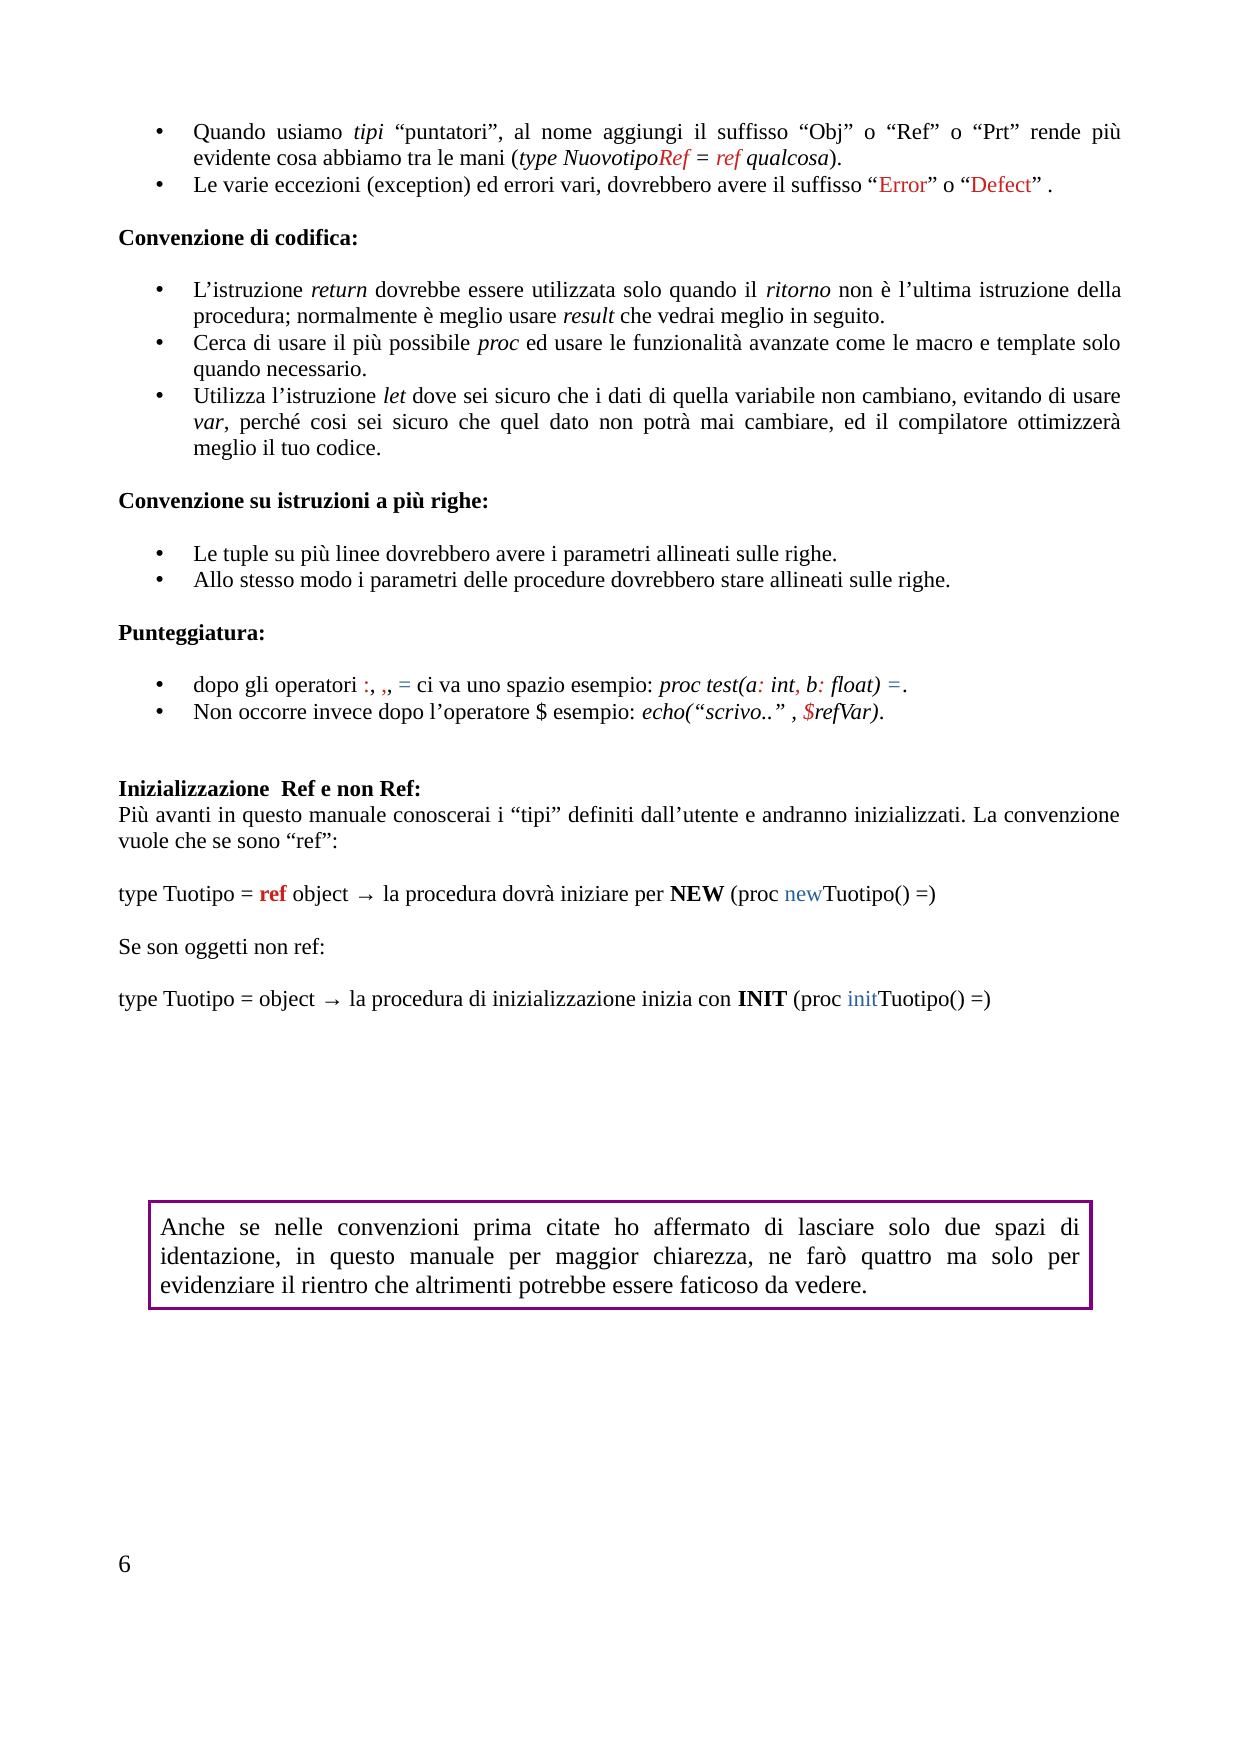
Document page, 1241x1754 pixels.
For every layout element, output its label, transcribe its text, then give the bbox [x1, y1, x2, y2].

list L’istruzione return dovrebbe essere utilizzata solo quando il ritorno non è l’ultima istruzione della procedura; normalmente è meglio usare result che vedrai meglio in seguito. [156, 276, 1122, 329]
text type Tuotipo = ref object → la procedura dovrà iniziare per NEW (proc newTuotipo() =) [118, 880, 1122, 906]
text type Tuotipo = object → la procedura di inizializzazione inizia con INIT (proc initTuotipo() =) [118, 986, 1122, 1012]
text Inizializzazione Ref e non Ref: [118, 775, 1122, 801]
list Quando usiamo tipi “puntatori”, al nome aggiungi il suffisso “Obj” o “Ref” o “Prt” rende più evidente cosa abbiamo tra le mani (type NuovotipoRef = ref qualcosa). [156, 118, 1122, 171]
list Utilizza l’istruzione let dove sei sicuro che i dati di quella variabile non cambiano, evitando di usare var, perché cosi sei sicuro che quel dato non potrà mai cambiare, ed il compilatore ottimizzerà meglio il tuo codice. [156, 382, 1122, 461]
list Cerca di usare il più possibile proc ed usare le funzionalità avanzate come le macro e template solo quando necessario. [156, 329, 1122, 382]
text Più avanti in questo manuale conoscerai i “tipi” definiti dall’utente e andranno inizializzati. La convenzione vuole che se sono “ref”: [118, 801, 1122, 854]
text Anche se nelle convenzioni prima citate ho affermato di lasciare solo due spazi di identazione, in questo manuale per maggior chiarezza, ne farò quattro ma solo per evidenziare il rientro che altrimenti potrebbe essere faticoso da vedere. [160, 1212, 1081, 1298]
list Le varie eccezioni (exception) ed errori vari, dovrebbero avere il suffisso “Error” o “Defect” . [156, 171, 1122, 197]
list Le tuple su più linee dovrebbero avere i parametri allineati sulle righe. [156, 540, 1122, 566]
list Non occorre invece dopo l’operatore $ esempio: echo(“scrivo..” , $refVar). [156, 698, 1122, 724]
text Convenzione di codifica: [118, 223, 1122, 250]
list dopo gli operatori :, ,, = ci va uno spazio esempio: proc test(a: int, b: float) =. [156, 672, 1122, 698]
list Allo stesso modo i parametri delle procedure dovrebbero stare allineati sulle righe. [156, 566, 1122, 592]
text Se son oggetti non ref: [118, 933, 1122, 959]
text Punteggiatura: [118, 619, 1122, 645]
text Convenzione su istruzioni a più righe: [118, 487, 1122, 513]
